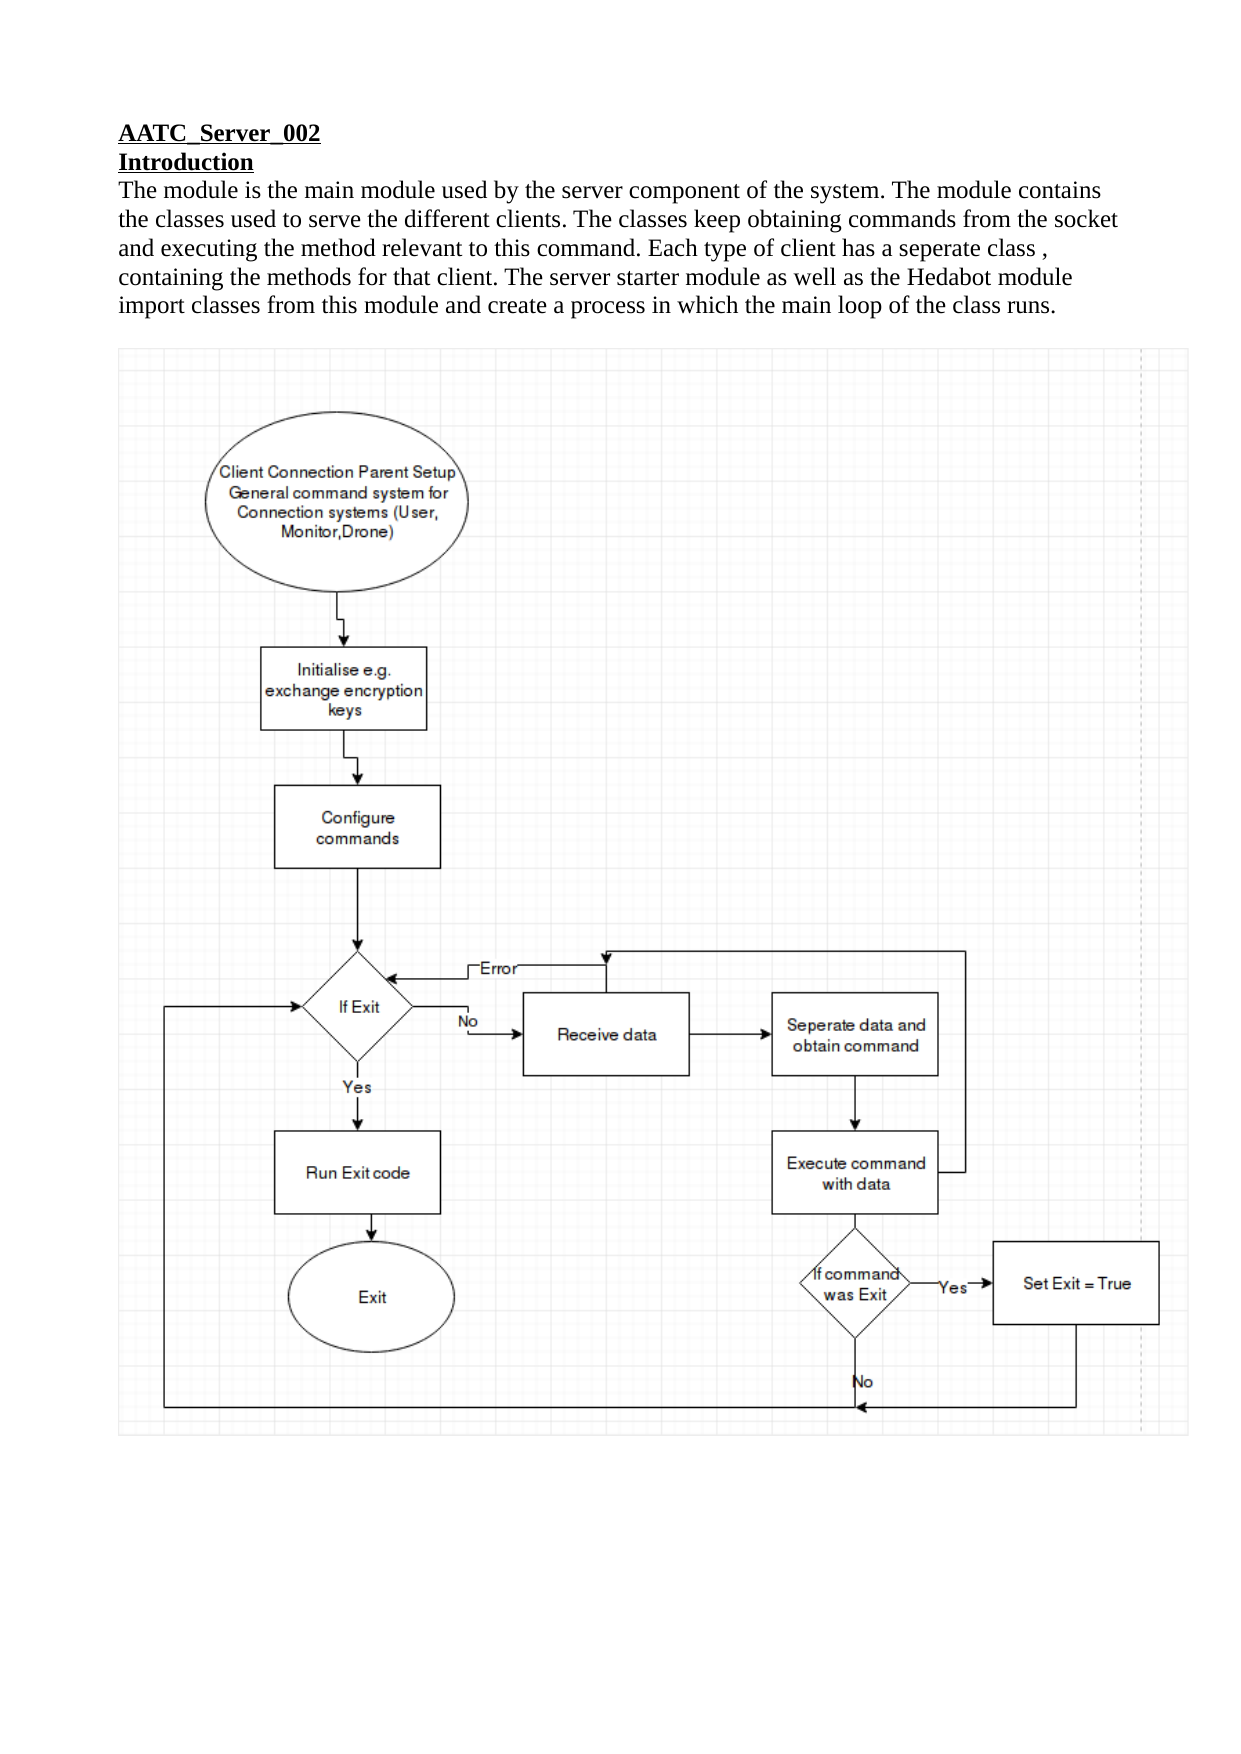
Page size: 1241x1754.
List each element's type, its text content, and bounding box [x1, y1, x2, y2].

text The module is the main module used by the server component of the system. The module contains the classes used to serve the different clients. The classes keep obtaining commands from the socket and executing the method relevant to this command. Each type of client has a seperate class , containing the methods for that client. The server starter module as well as the Hedabot module import classes from this module and create a process in which the main loop of the class runs. [118, 176, 1122, 319]
text AATC_Server_002 [118, 118, 1122, 147]
picture [118, 348, 1189, 1436]
text Introduction [118, 147, 1122, 176]
